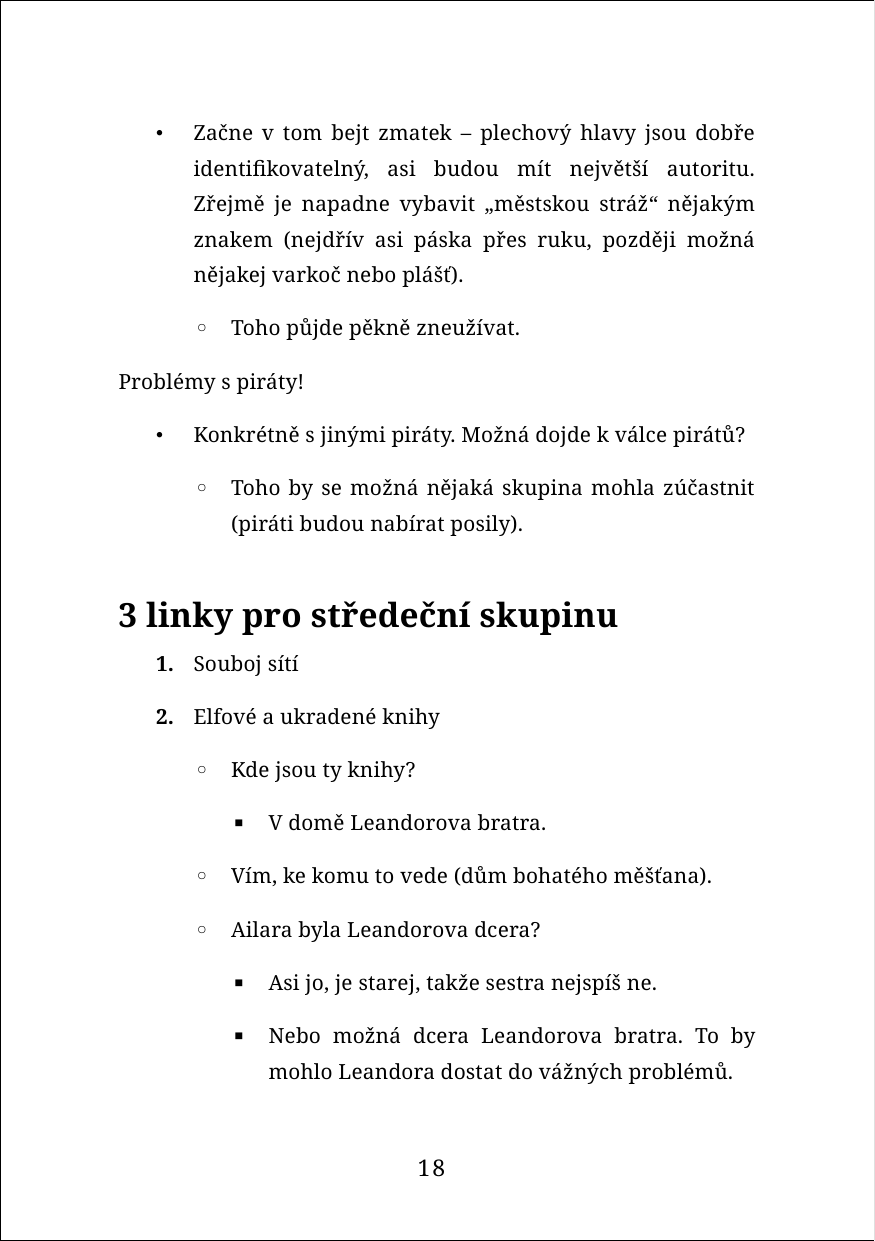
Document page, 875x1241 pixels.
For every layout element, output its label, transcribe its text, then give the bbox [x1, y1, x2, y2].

list Kde jsou ty knihy? [193, 755, 756, 784]
list Konkrétně s jinými piráty. Možná dojde k válce pirátů? [156, 420, 756, 448]
list Začne v tom bejt zmatek – plechový hlavy jsou dobře identifikovatelný, asi budou mít největší autoritu. Zřejmě je napadne vybavit „městskou stráž“ nějakým znakem (nejdřív asi páska přes ruku, později možná nějakej varkoč nebo plášť). [156, 118, 756, 289]
list Nebo možná dcera Leandorova bratra. To by mohlo Leandora dostat do vážných problémů. [231, 1021, 756, 1085]
list Asi jo, je starej, takže sestra nejspíš ne. [231, 968, 756, 997]
list Toho půjde pěkně zneužívat. [193, 313, 756, 342]
text Problémy s piráty! [118, 367, 756, 395]
subtitle 3 linky pro středeční skupinu [118, 592, 756, 637]
list Vím, ke komu to vede (dům bohatého měšťana). [193, 862, 756, 890]
list Ailara byla Leandorova dcera? [193, 915, 756, 943]
list Elfové a ukradené knihy [156, 702, 756, 730]
list Toho by se možná nějaká skupina mohla zúčastnit (piráti budou nabírat posily). [193, 473, 756, 537]
list Souboj sítí [156, 649, 756, 677]
list V domě Leandorova bratra. [231, 808, 756, 837]
